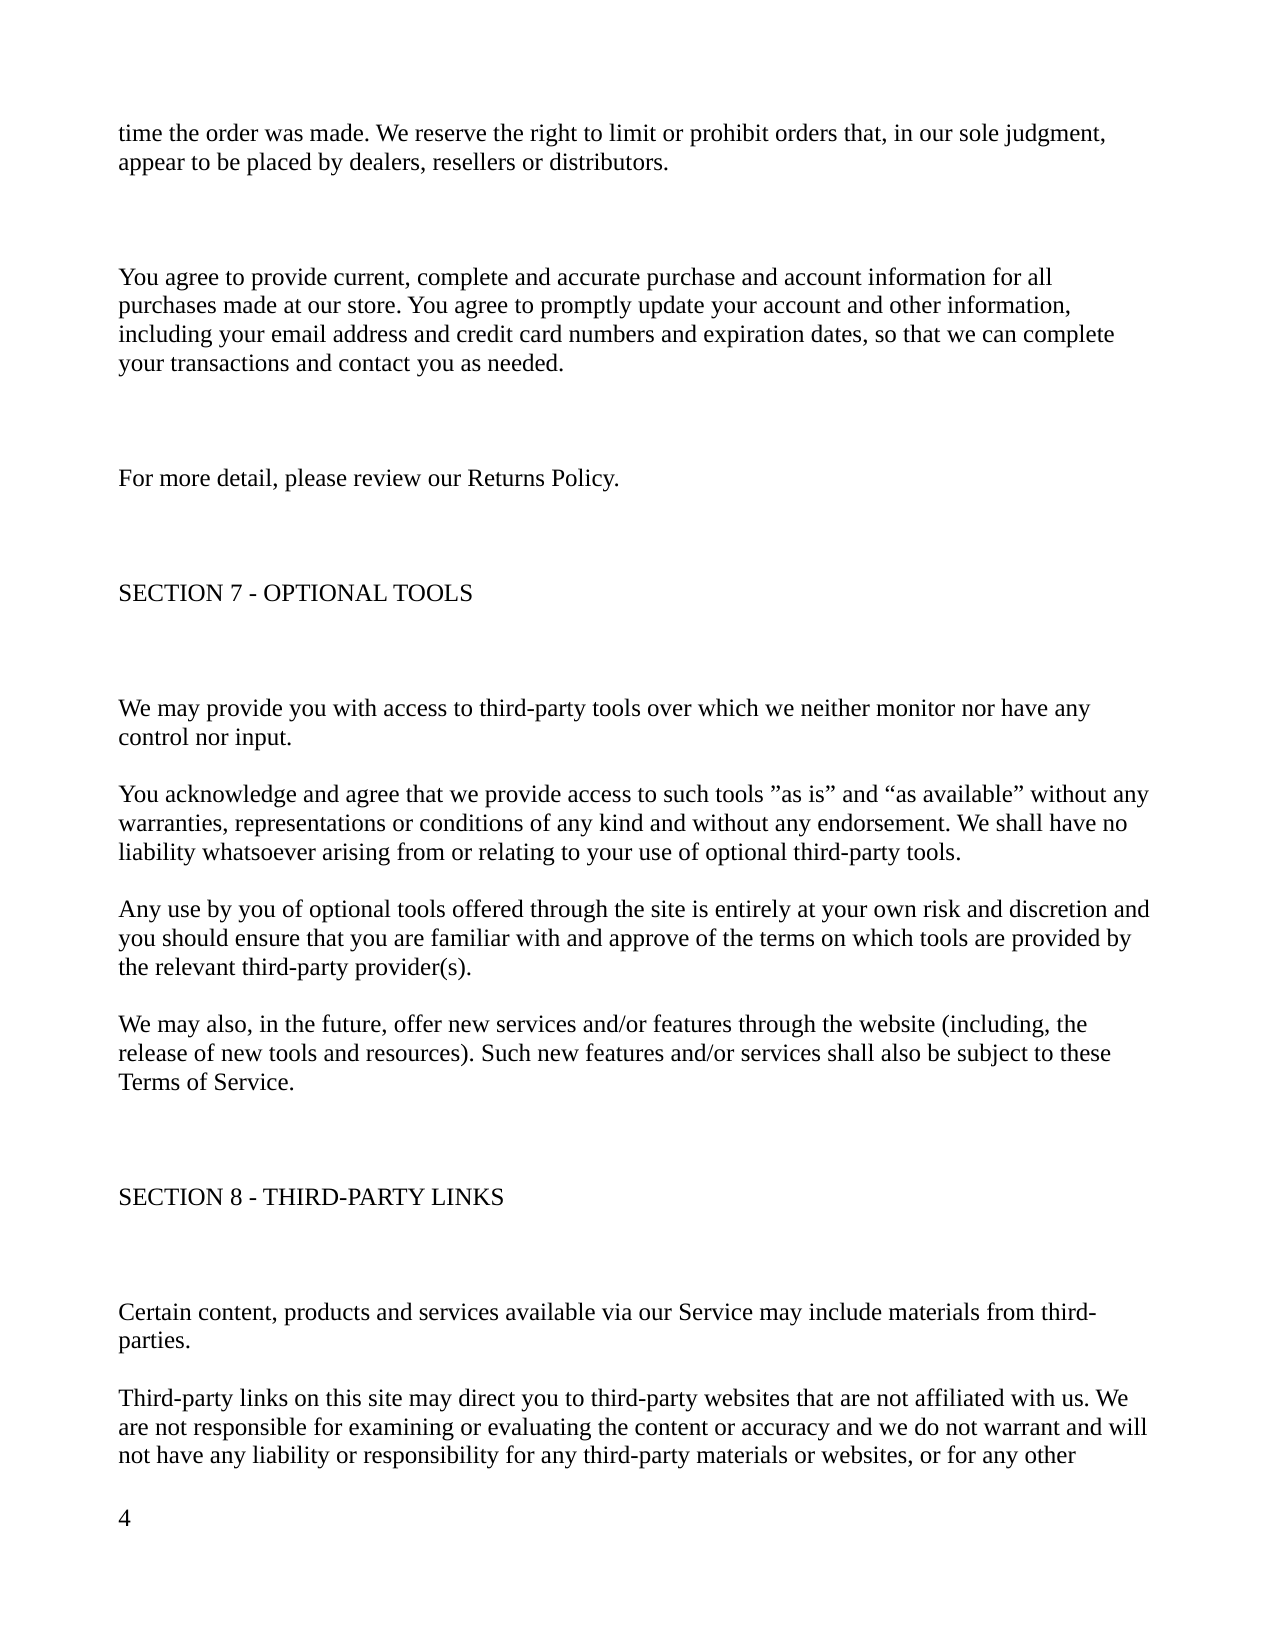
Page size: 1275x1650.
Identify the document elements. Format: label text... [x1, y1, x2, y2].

text For more detail, please review our Returns Policy. [118, 463, 1157, 492]
text Third-party links on this site may direct you to third-party websites that are not affiliated with us. We are not responsible for examining or evaluating the content or accuracy and we do not warrant and will not have any liability or responsibility for any third-party materials or websites, or for any other [118, 1383, 1157, 1469]
text Certain content, products and services available via our Service may include materials from third-parties. [118, 1297, 1157, 1354]
text SECTION 8 - THIRD-PARTY LINKS [118, 1182, 1157, 1211]
text We may also, in the future, offer new services and/or features through the website (including, the release of new tools and resources). Such new features and/or services shall also be subject to these Terms of Service. [118, 1009, 1157, 1096]
text SECTION 7 - OPTIONAL TOOLS [118, 578, 1157, 607]
text We may provide you with access to third-party tools over which we neither monitor nor have any control nor input. [118, 693, 1157, 751]
text Any use by you of optional tools offered through the site is entirely at your own risk and discretion and you should ensure that you are familiar with and approve of the terms on which tools are provided by the relevant third-party provider(s). [118, 894, 1157, 981]
text time the order was made. We reserve the right to limit or prohibit orders that, in our sole judgment, appear to be placed by dealers, resellers or distributors. [118, 118, 1157, 176]
text You acknowledge and agree that we provide access to such tools ”as is” and “as available” without any warranties, representations or conditions of any kind and without any endorsement. We shall have no liability whatsoever arising from or relating to your use of optional third-party tools. [118, 779, 1157, 866]
text You agree to provide current, complete and accurate purchase and account information for all purchases made at our store. You agree to promptly update your account and other information, including your email address and credit card numbers and expiration dates, so that we can complete your transactions and contact you as needed. [118, 262, 1157, 377]
